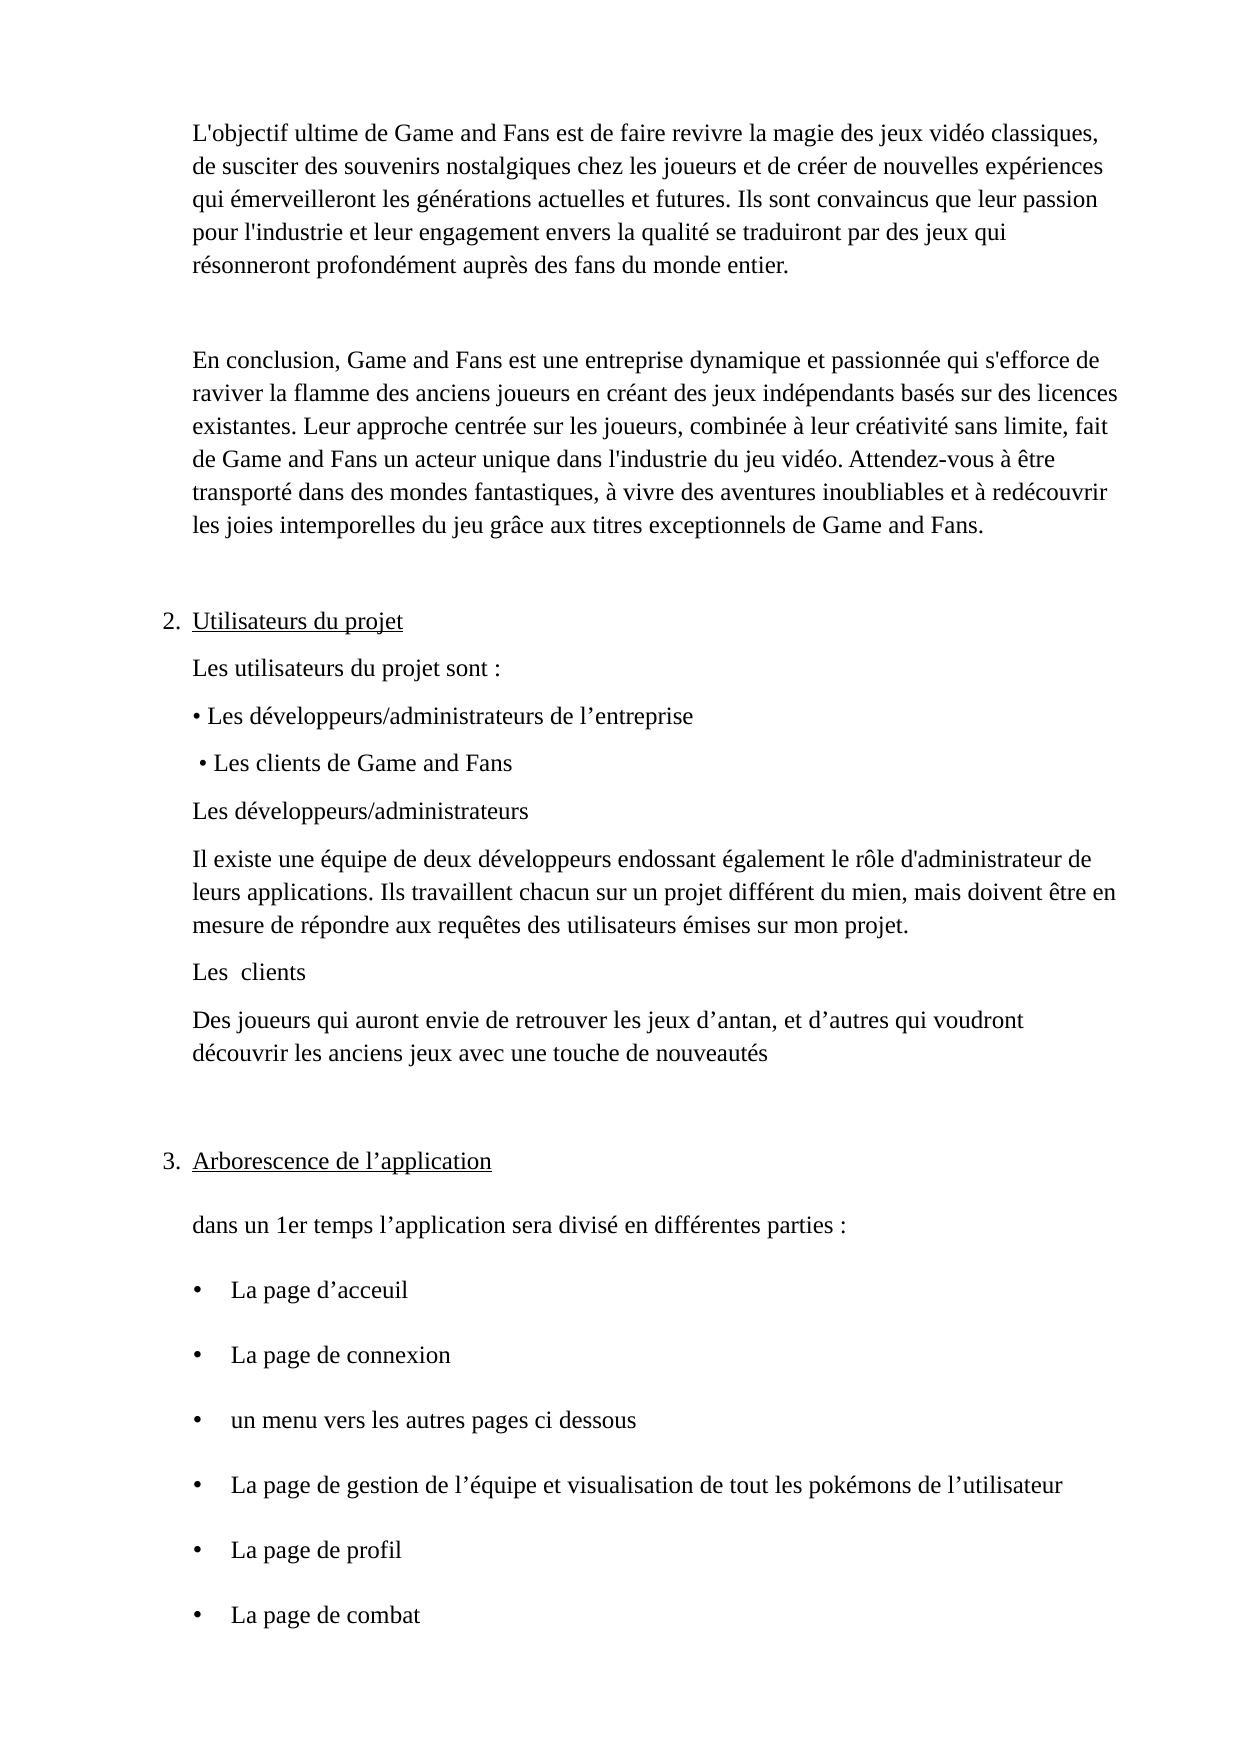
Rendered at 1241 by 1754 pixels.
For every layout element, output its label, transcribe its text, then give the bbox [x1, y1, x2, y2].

list La page de profil [193, 1535, 1122, 1564]
text Les clients [118, 957, 1122, 986]
text Les développeurs/administrateurs [118, 796, 1122, 825]
list un menu vers les autres pages ci dessous [193, 1405, 1122, 1434]
list dans un 1er temps l’application sera divisé en différentes parties : [162, 1211, 1122, 1239]
text • Les clients de Game and Fans [118, 748, 1122, 777]
list Utilisateurs du projet [162, 606, 1122, 634]
text Des joueurs qui auront envie de retrouver les jeux d’antan, et d’autres qui voudront découvrir les anciens jeux avec une touche de nouveautés [118, 1005, 1122, 1067]
list La page de combat [193, 1600, 1122, 1629]
list La page de gestion de l’équipe et visualisation de tout les pokémons de l’utilisateur [193, 1470, 1122, 1499]
text Les utilisateurs du projet sont : [118, 653, 1122, 682]
text Il existe une équipe de deux développeurs endossant également le rôle d'administrateur de leurs applications. Ils travaillent chacun sur un projet différent du mien, mais doivent être en mesure de répondre aux requêtes des utilisateurs émises sur mon projet. [118, 844, 1122, 938]
list L'objectif ultime de Game and Fans est de faire revivre la magie des jeux vidéo classiques, de susciter des souvenirs nostalgiques chez les joueurs et de créer de nouvelles expériences qui émerveilleront les générations actuelles et futures. Ils sont convaincus que leur passion pour l'industrie et leur engagement envers la qualité se traduiront par des jeux qui résonneront profondément auprès des fans du monde entier. [162, 118, 1122, 279]
list En conclusion, Game and Fans est une entreprise dynamique et passionnée qui s'efforce de raviver la flamme des anciens joueurs en créant des jeux indépendants basés sur des licences existantes. Leur approche centrée sur les joueurs, combinée à leur créativité sans limite, fait de Game and Fans un acteur unique dans l'industrie du jeu vidéo. Attendez-vous à être transporté dans des mondes fantastiques, à vivre des aventures inoubliables et à redécouvrir les joies intemporelles du jeu grâce aux titres exceptionnels de Game and Fans. [162, 345, 1122, 539]
text • Les développeurs/administrateurs de l’entreprise [118, 701, 1122, 730]
list Arborescence de l’application [162, 1146, 1122, 1174]
list La page d’acceuil [193, 1276, 1122, 1304]
list La page de connexion [193, 1340, 1122, 1369]
